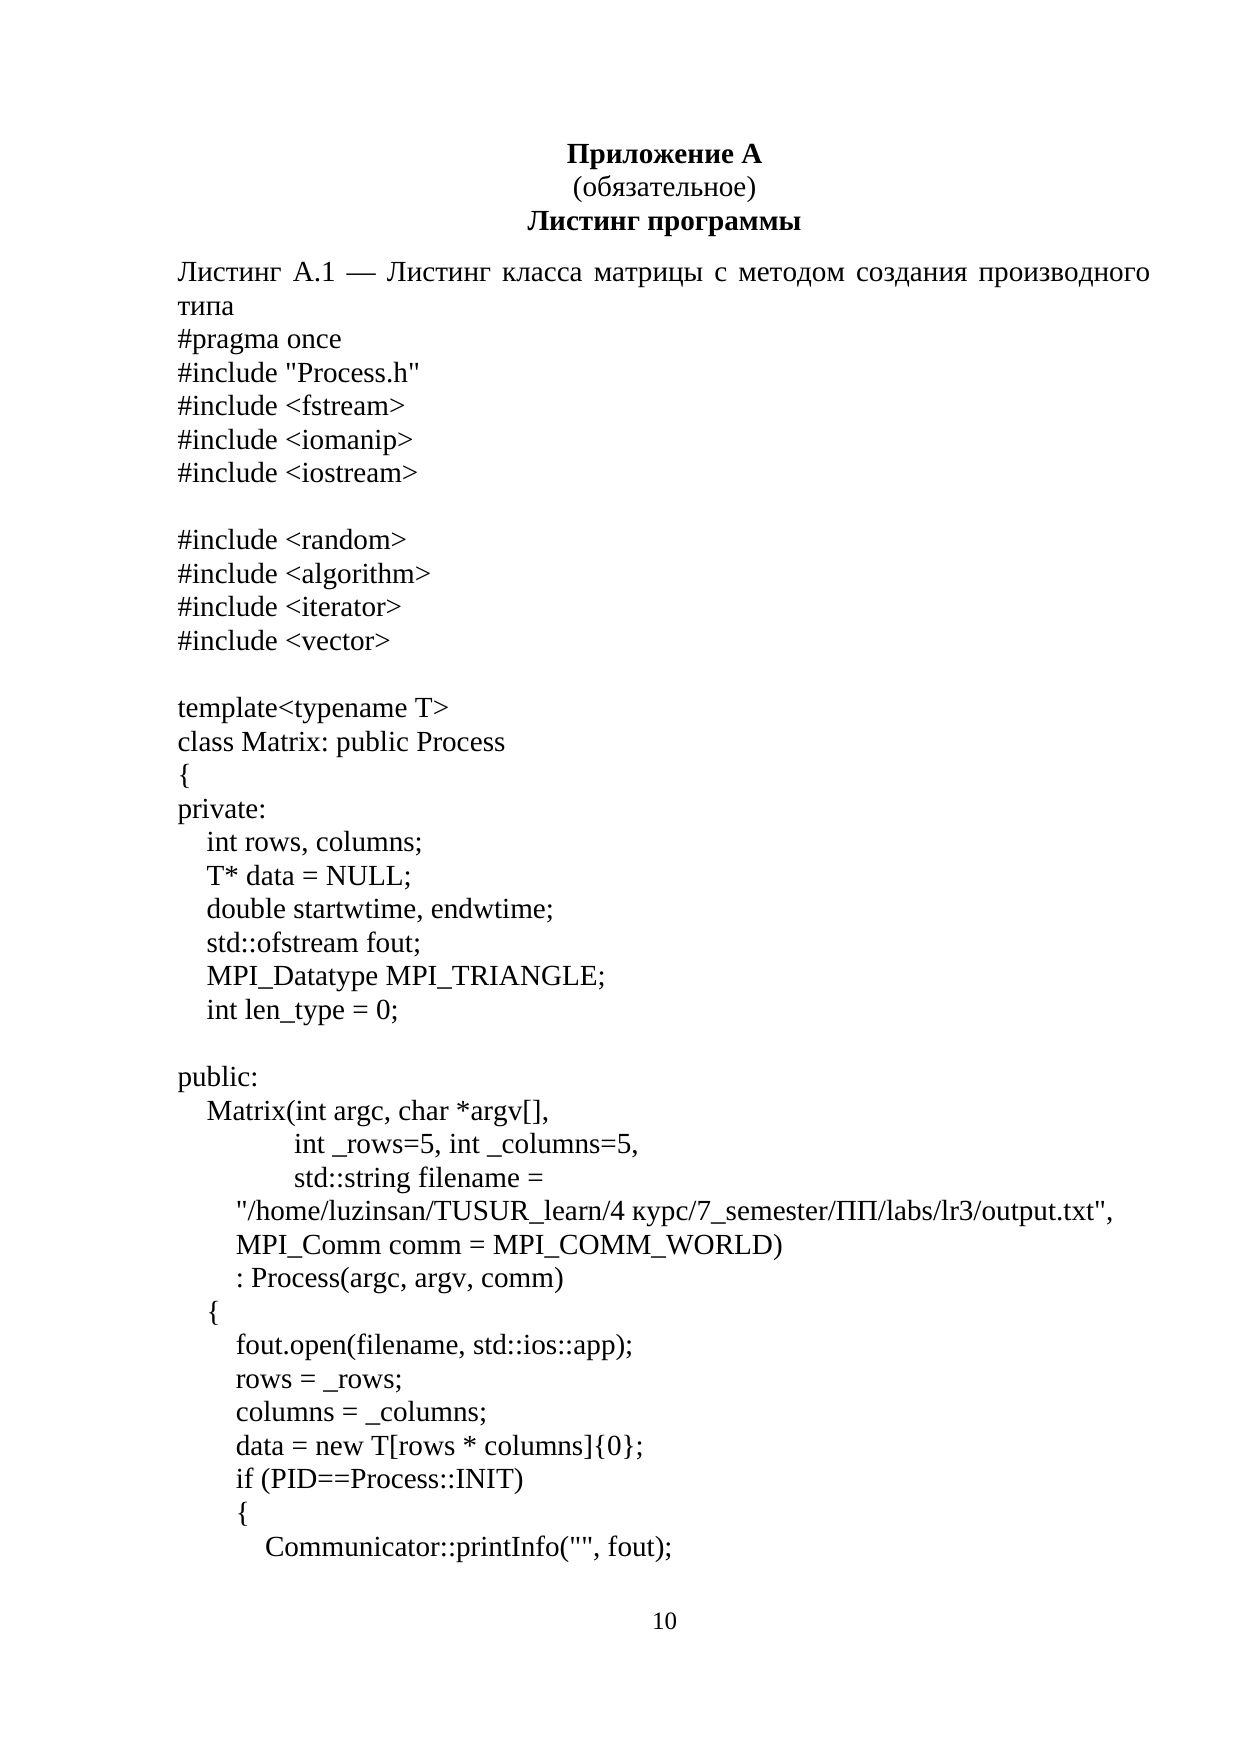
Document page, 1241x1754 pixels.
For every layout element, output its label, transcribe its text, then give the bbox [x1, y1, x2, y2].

text { [177, 757, 1152, 791]
text int _rows=5, int _columns=5, [177, 1126, 1152, 1160]
text private: [177, 791, 1152, 824]
text int rows, columns; [177, 824, 1152, 858]
text #include <iomanip> [177, 422, 1152, 455]
text class Matrix: public Process [177, 724, 1152, 757]
text if (PID==Process::INIT) [177, 1462, 1152, 1495]
text fout.open(filename, std::ios::app); [177, 1327, 1152, 1361]
text public: [177, 1059, 1152, 1093]
text data = new T[rows * columns]{0}; [177, 1428, 1152, 1462]
text MPI_Comm comm = MPI_COMM_WORLD) [177, 1227, 1152, 1260]
text T* data = NULL; [177, 858, 1152, 891]
subtitle Приложение А (обязательное) Листинг программы [177, 136, 1152, 236]
text #pragma once [177, 321, 1152, 355]
text Communicator::printInfo("", fout); [177, 1529, 1152, 1562]
text #include <fstream> [177, 388, 1152, 422]
text #include <vector> [177, 623, 1152, 657]
text #include <random> [177, 522, 1152, 556]
text : Process(argc, argv, comm) [177, 1260, 1152, 1294]
text { [177, 1294, 1152, 1327]
text rows = _rows; [177, 1361, 1152, 1394]
text { [177, 1495, 1152, 1529]
text std::string filename = "/home/luzinsan/TUSUR_learn/4 курс/7_semester/ПП/labs/lr3/output.txt", [177, 1160, 1152, 1227]
text std::ofstream fout; [177, 925, 1152, 958]
text #include <iterator> [177, 589, 1152, 623]
text #include <algorithm> [177, 556, 1152, 589]
text #include <iostream> [177, 455, 1152, 489]
text int len_type = 0; [177, 992, 1152, 1026]
text Matrix(int argc, char *argv[], [177, 1093, 1152, 1126]
text #include "Process.h" [177, 355, 1152, 388]
text columns = _columns; [177, 1394, 1152, 1428]
text MPI_Datatype MPI_TRIANGLE; [177, 958, 1152, 992]
text Листинг А.1 — Листинг класса матрицы с методом создания производного типа [177, 254, 1152, 321]
text template<typename T> [177, 690, 1152, 724]
text double startwtime, endwtime; [177, 891, 1152, 925]
